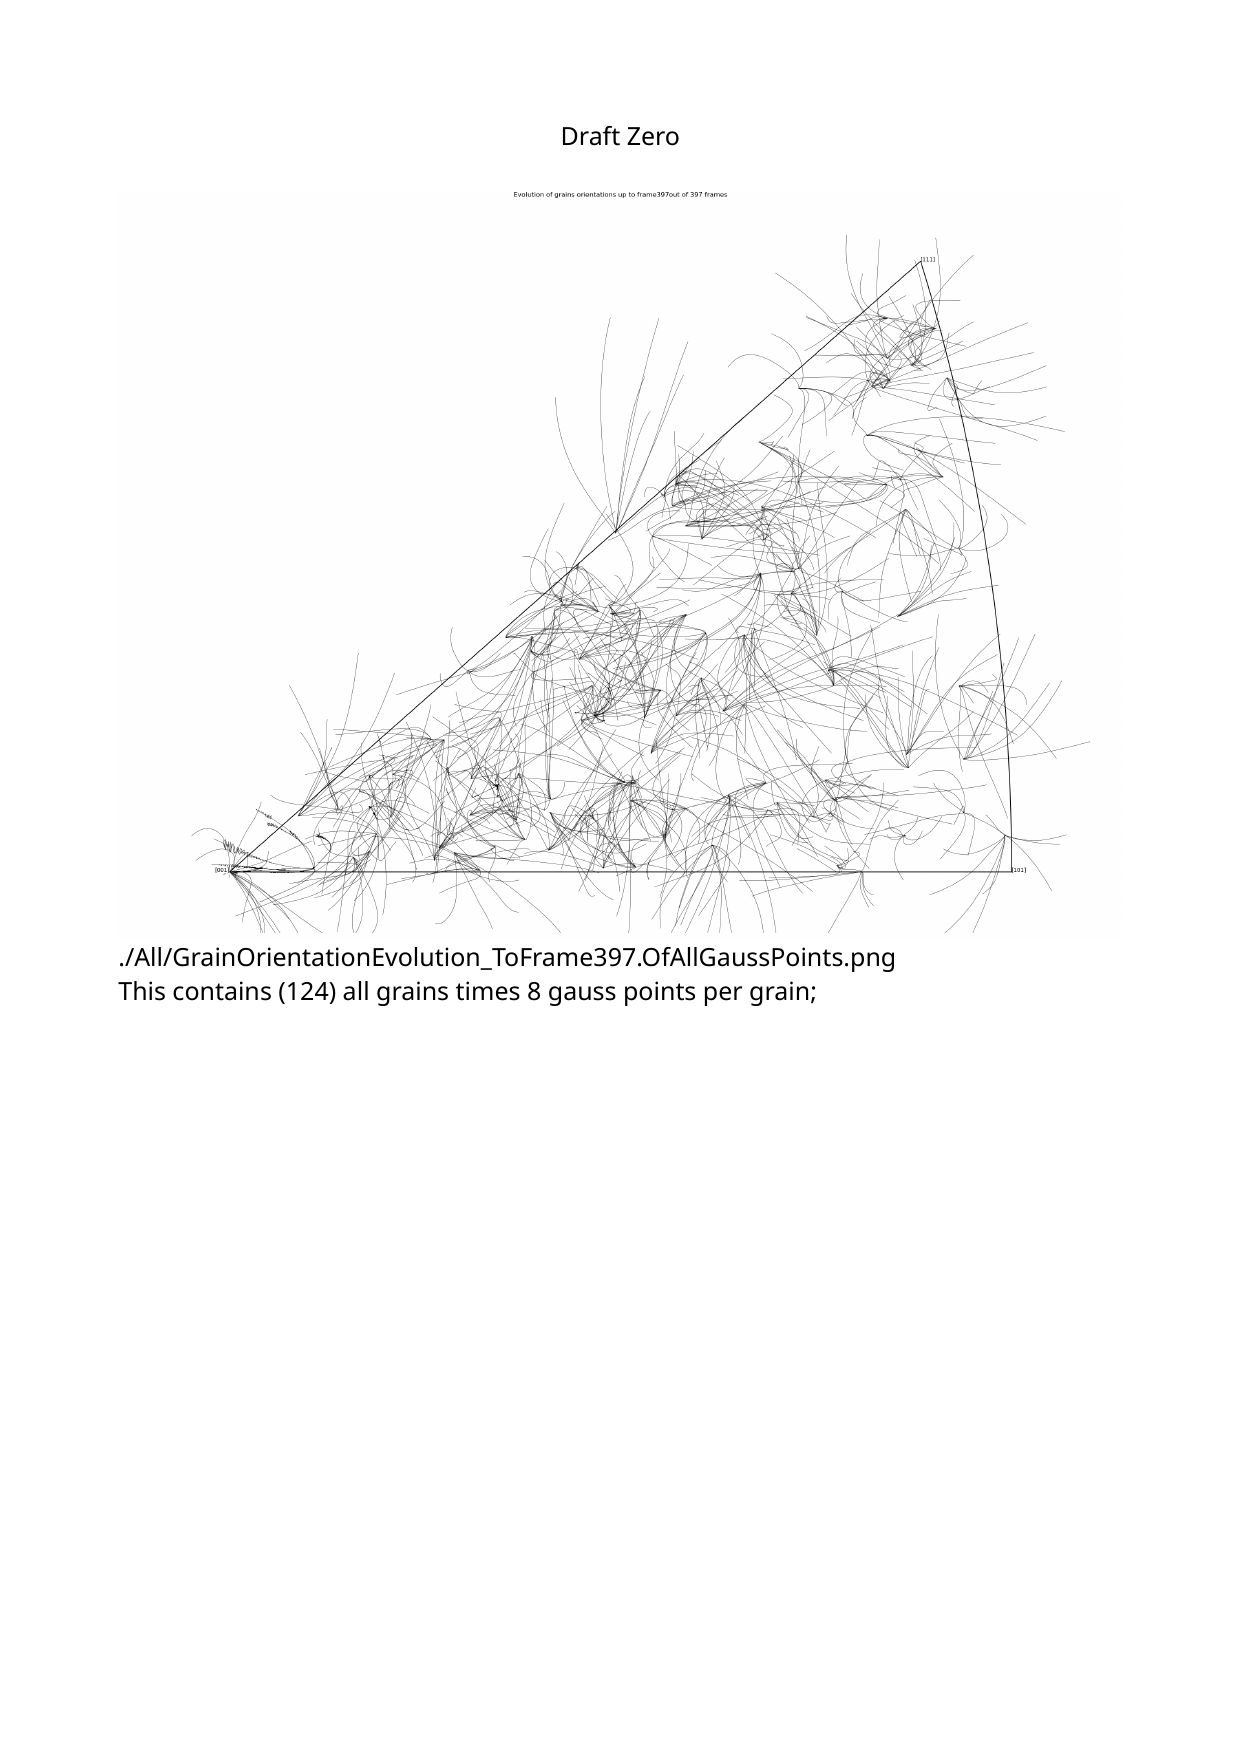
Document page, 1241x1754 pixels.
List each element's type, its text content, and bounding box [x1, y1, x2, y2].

text Draft Zero [118, 118, 1122, 152]
text ./All/GrainOrientationEvolution_ToFrame397.OfAllGaussPoints.png [118, 940, 1122, 973]
text This contains (124) all grains times 8 gauss points per grain; [118, 973, 1122, 1007]
picture [118, 186, 1123, 940]
